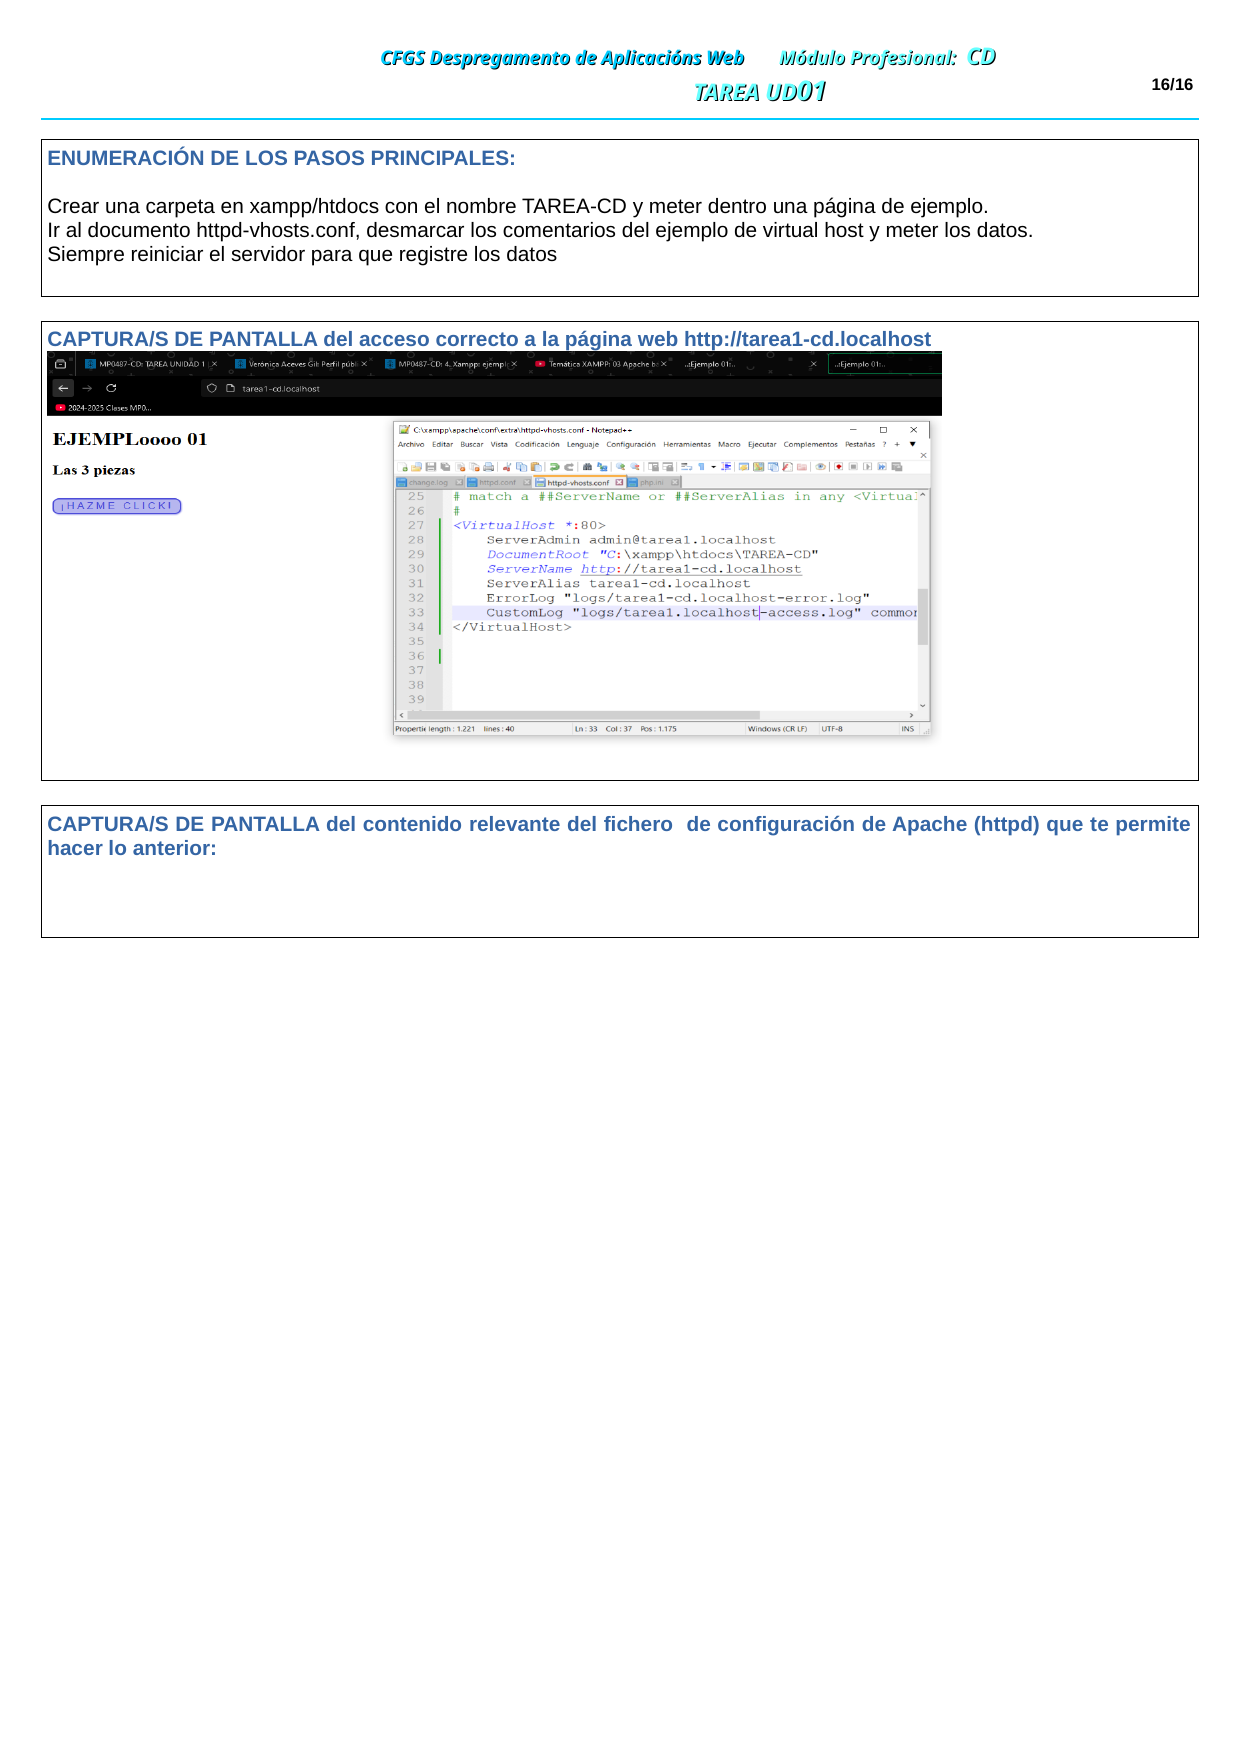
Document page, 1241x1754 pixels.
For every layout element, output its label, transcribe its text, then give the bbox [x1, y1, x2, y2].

table_header CAPTURA/S DE PANTALLA del contenido relevante del fichero de configuración de Apache (httpd) que te permite hacer lo anterior: [42, 806, 1198, 937]
picture [47, 351, 942, 750]
table_header CAPTURA/S DE PANTALLA del acceso correcto a la página web http://tarea1-cd.localhost [42, 322, 1198, 780]
table_header ENUMERACIÓN DE LOS PASOS PRINCIPALES: Crear una carpeta en xampp/htdocs con el nombre TAREA-CD y meter dentro una página de ejemplo. Ir al documento httpd-vhosts.conf, desmarcar los comentarios del ejemplo de virtual host y meter los datos. Siempre reiniciar el servidor para que registre los datos [42, 140, 1198, 296]
